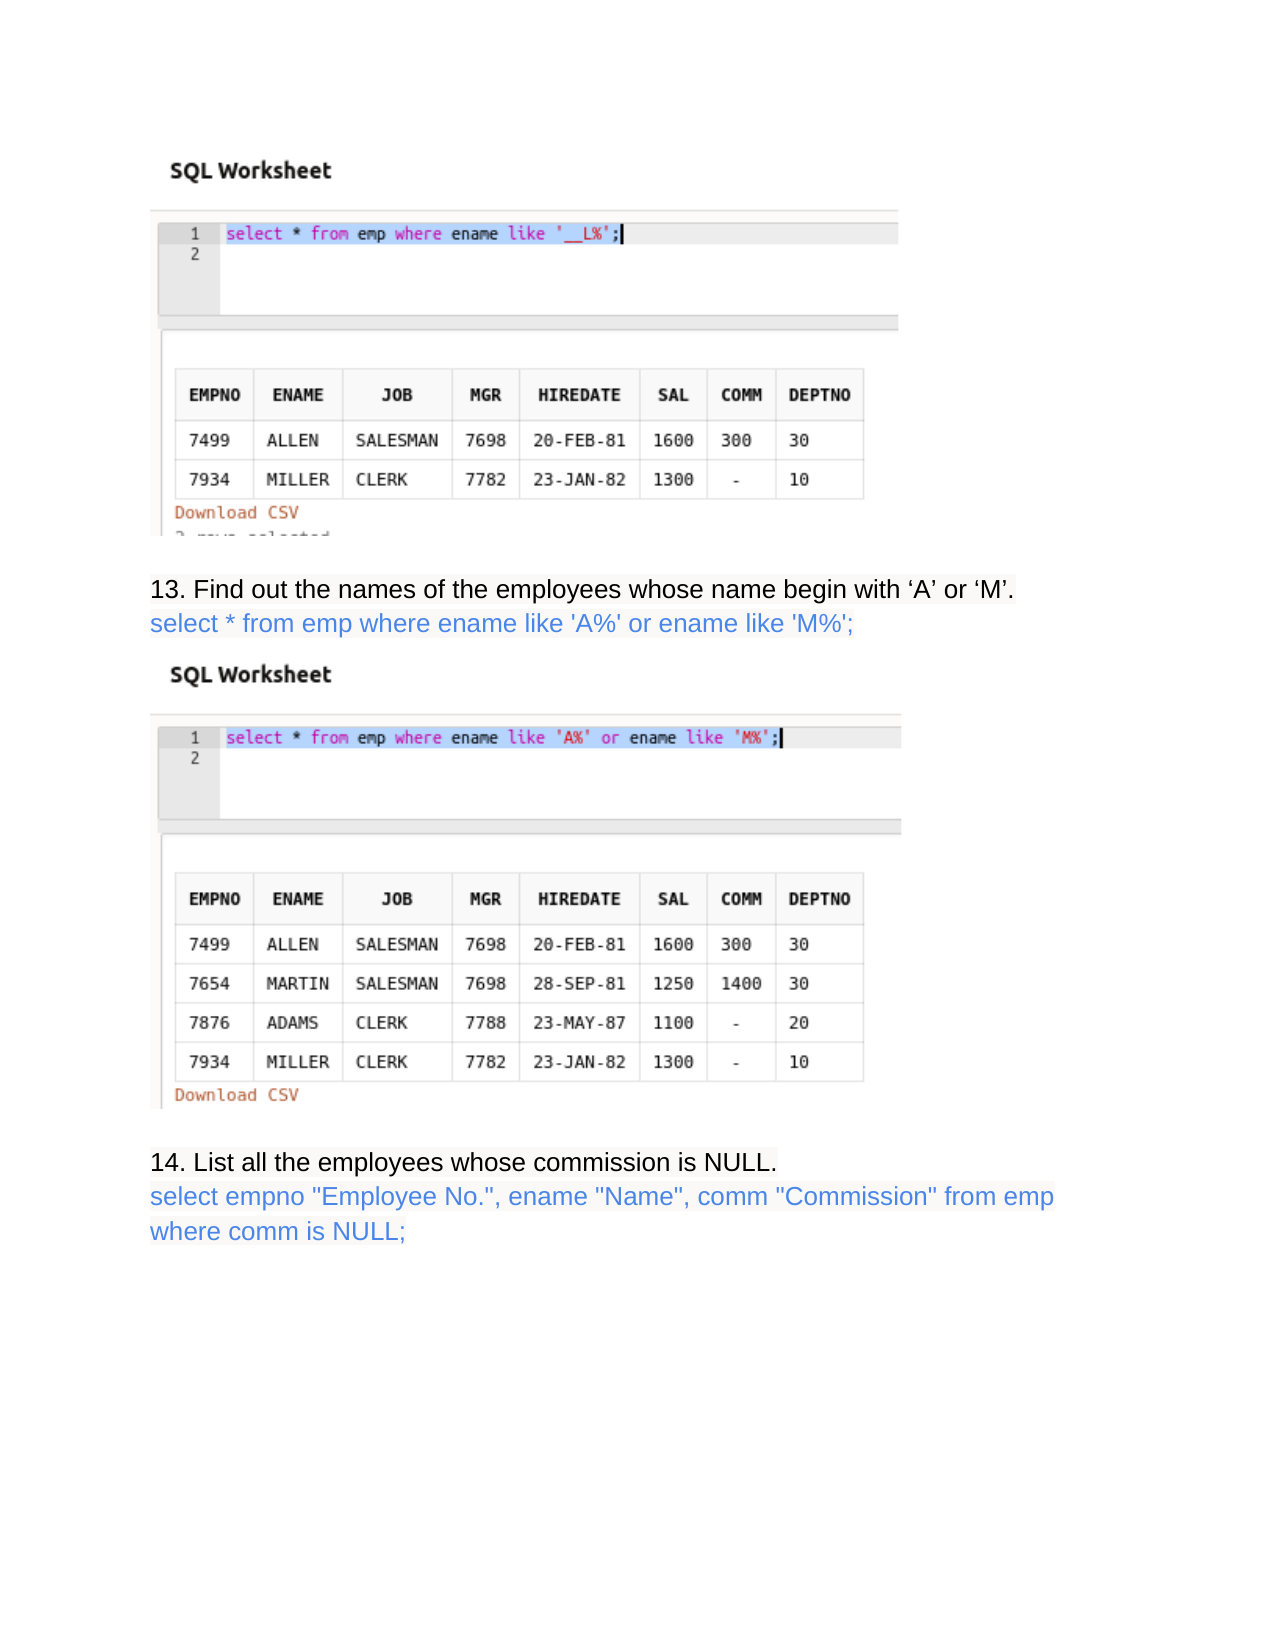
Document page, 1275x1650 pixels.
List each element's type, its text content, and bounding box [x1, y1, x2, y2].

text 13. Find out the names of the employees whose name begin with ‘A’ or ‘M’. [150, 574, 1125, 604]
text select * from emp where ename like 'A%' or ename like 'M%'; [150, 608, 1125, 638]
picture [150, 150, 899, 536]
text select empno "Employee No.", ename "Name", comm "Commission" from emp where comm is NULL; [150, 1181, 1125, 1245]
text 14. List all the employees whose commission is NULL. [150, 1147, 1125, 1177]
picture [150, 642, 902, 1109]
